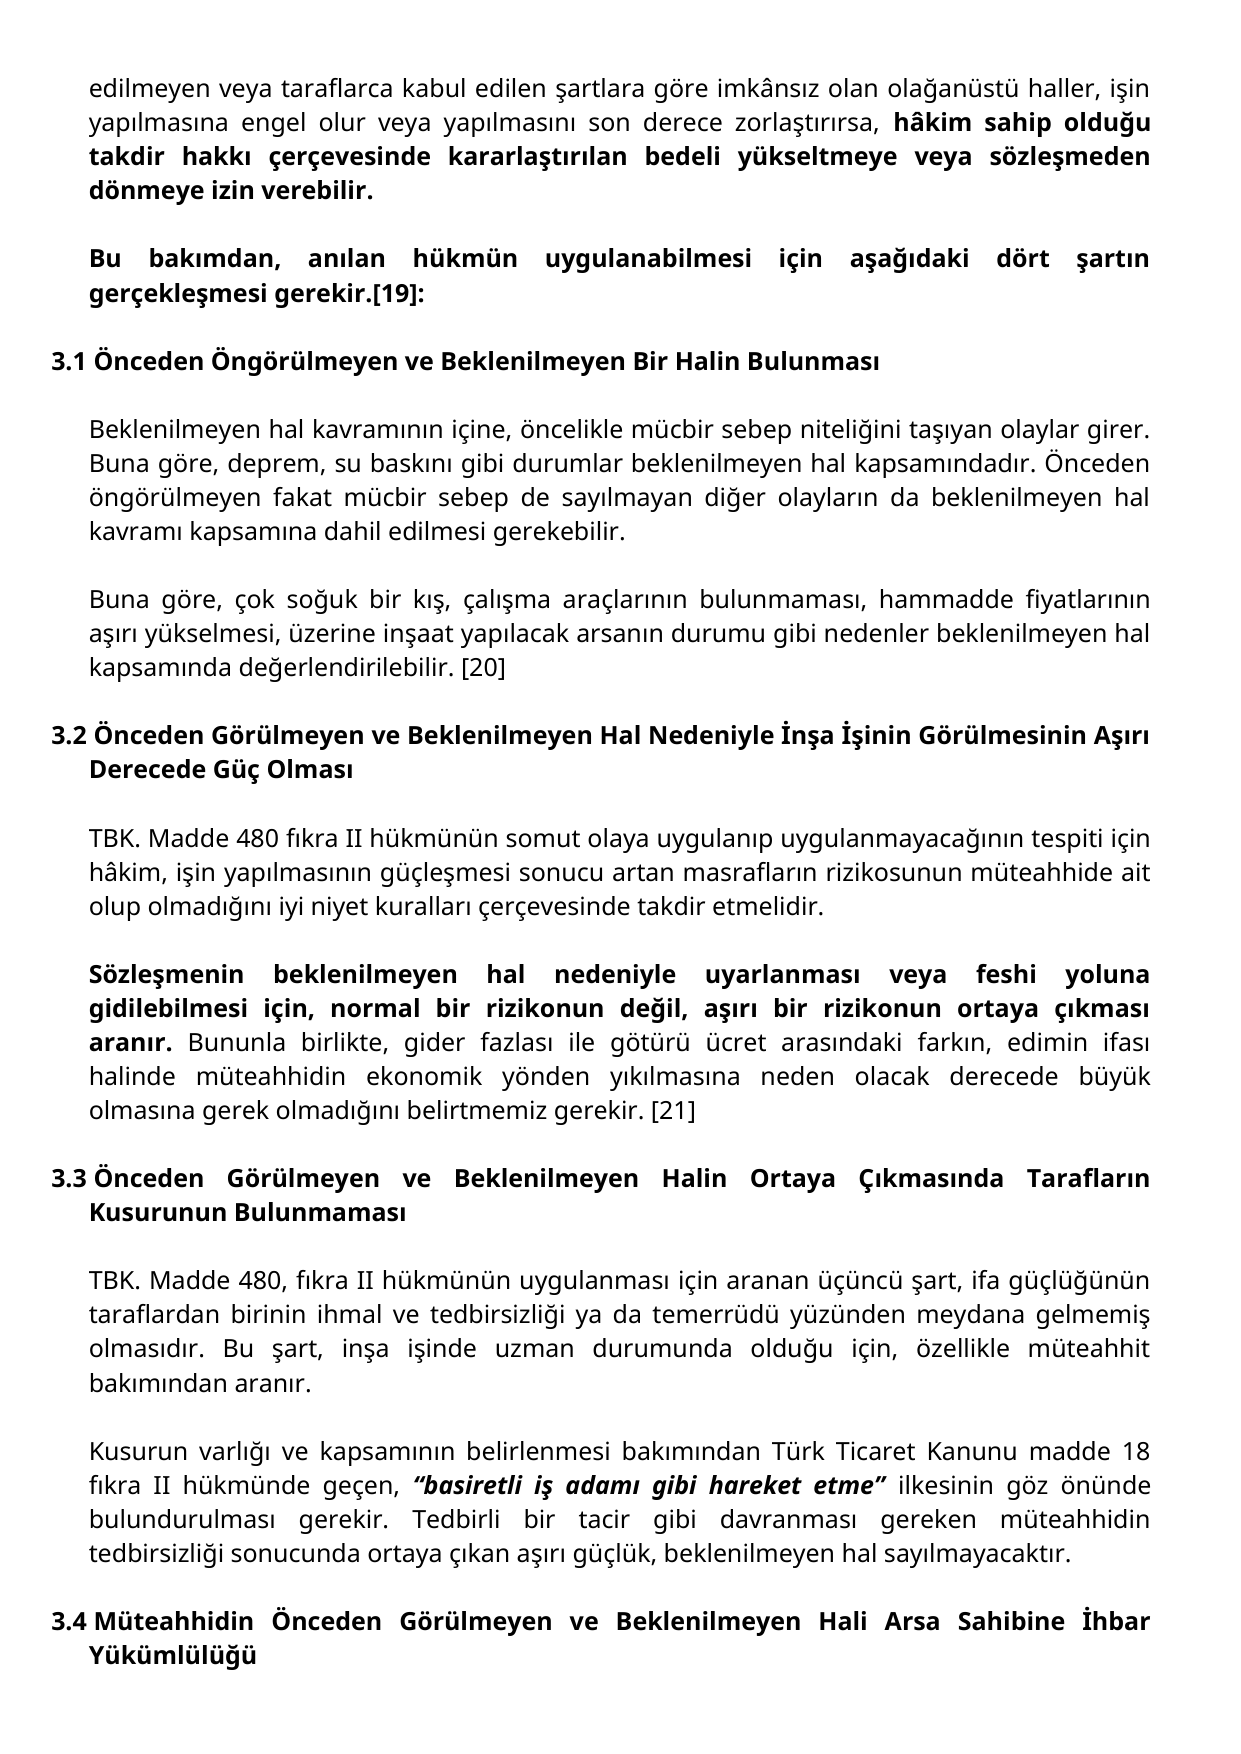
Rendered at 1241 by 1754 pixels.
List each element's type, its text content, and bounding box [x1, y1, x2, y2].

text Bu bakımdan, anılan hükmün uygulanabilmesi için aşağıdaki dört şartın gerçekleşmesi gerekir.[19]: [88, 241, 1152, 309]
text TBK. Madde 480 fıkra II hükmünün somut olaya uygulanıp uygulanmayacağının tespiti için hâkim, işin yapılmasının güçleşmesi sonucu artan masrafların rizikosunun müteahhide ait olup olmadığını iyi niyet kuralları çerçevesinde takdir etmelidir. [88, 820, 1152, 922]
text 3.1 Önceden Öngörülmeyen ve Beklenilmeyen Bir Halin Bulunması [51, 343, 1152, 377]
text edilmeyen veya taraflarca kabul edilen şartlara göre imkânsız olan olağanüstü haller, işin yapılmasına engel olur veya yapılmasını son derece zorlaştırırsa, hâkim sahip olduğu takdir hakkı çerçevesinde kararlaştırılan bedeli yükseltmeye veya sözleşmeden dönmeye izin verebilir. [88, 71, 1152, 207]
text 3.2 Önceden Görülmeyen ve Beklenilmeyen Hal Nedeniyle İnşa İşinin Görülmesinin Aşırı Derecede Güç Olması [51, 718, 1152, 786]
text Buna göre, çok soğuk bir kış, çalışma araçlarının bulunmaması, hammadde fiyatlarının aşırı yükselmesi, üzerine inşaat yapılacak arsanın durumu gibi nedenler beklenilmeyen hal kapsamında değerlendirilebilir. [20] [88, 582, 1152, 684]
text Beklenilmeyen hal kavramının içine, öncelikle mücbir sebep niteliğini taşıyan olaylar girer. Buna göre, deprem, su baskını gibi durumlar beklenilmeyen hal kapsamındadır. Önceden öngörülmeyen fakat mücbir sebep de sayılmayan diğer olayların da beklenilmeyen hal kavramı kapsamına dahil edilmesi gerekebilir. [88, 411, 1152, 548]
text 3.4 Müteahhidin Önceden Görülmeyen ve Beklenilmeyen Hali Arsa Sahibine İhbar Yükümlülüğü [51, 1604, 1152, 1672]
text TBK. Madde 480, fıkra II hükmünün uygulanması için aranan üçüncü şart, ifa güçlüğünün taraflardan birinin ihmal ve tedbirsizliği ya da temerrüdü yüzünden meydana gelmemiş olmasıdır. Bu şart, inşa işinde uzman durumunda olduğu için, özellikle müteahhit bakımından aranır. [88, 1263, 1152, 1399]
text 3.3 Önceden Görülmeyen ve Beklenilmeyen Halin Ortaya Çıkmasında Tarafların Kusurunun Bulunmaması [51, 1161, 1152, 1229]
text Sözleşmenin beklenilmeyen hal nedeniyle uyarlanması veya feshi yoluna gidilebilmesi için, normal bir rizikonun değil, aşırı bir rizikonun ortaya çıkması aranır. Bununla birlikte, gider fazlası ile götürü ücret arasındaki farkın, edimin ifası halinde müteahhidin ekonomik yönden yıkılmasına neden olacak derecede büyük olmasına gerek olmadığını belirtmemiz gerekir. [21] [88, 956, 1152, 1127]
text Kusurun varlığı ve kapsamının belirlenmesi bakımından Türk Ticaret Kanunu madde 18 fıkra II hükmünde geçen, “basiretli iş adamı gibi hareket etme” ilkesinin göz önünde bulundurulması gerekir. Tedbirli bir tacir gibi davranması gereken müteahhidin tedbirsizliği sonucunda ortaya çıkan aşırı güçlük, beklenilmeyen hal sayılmayacaktır. [88, 1433, 1152, 1569]
